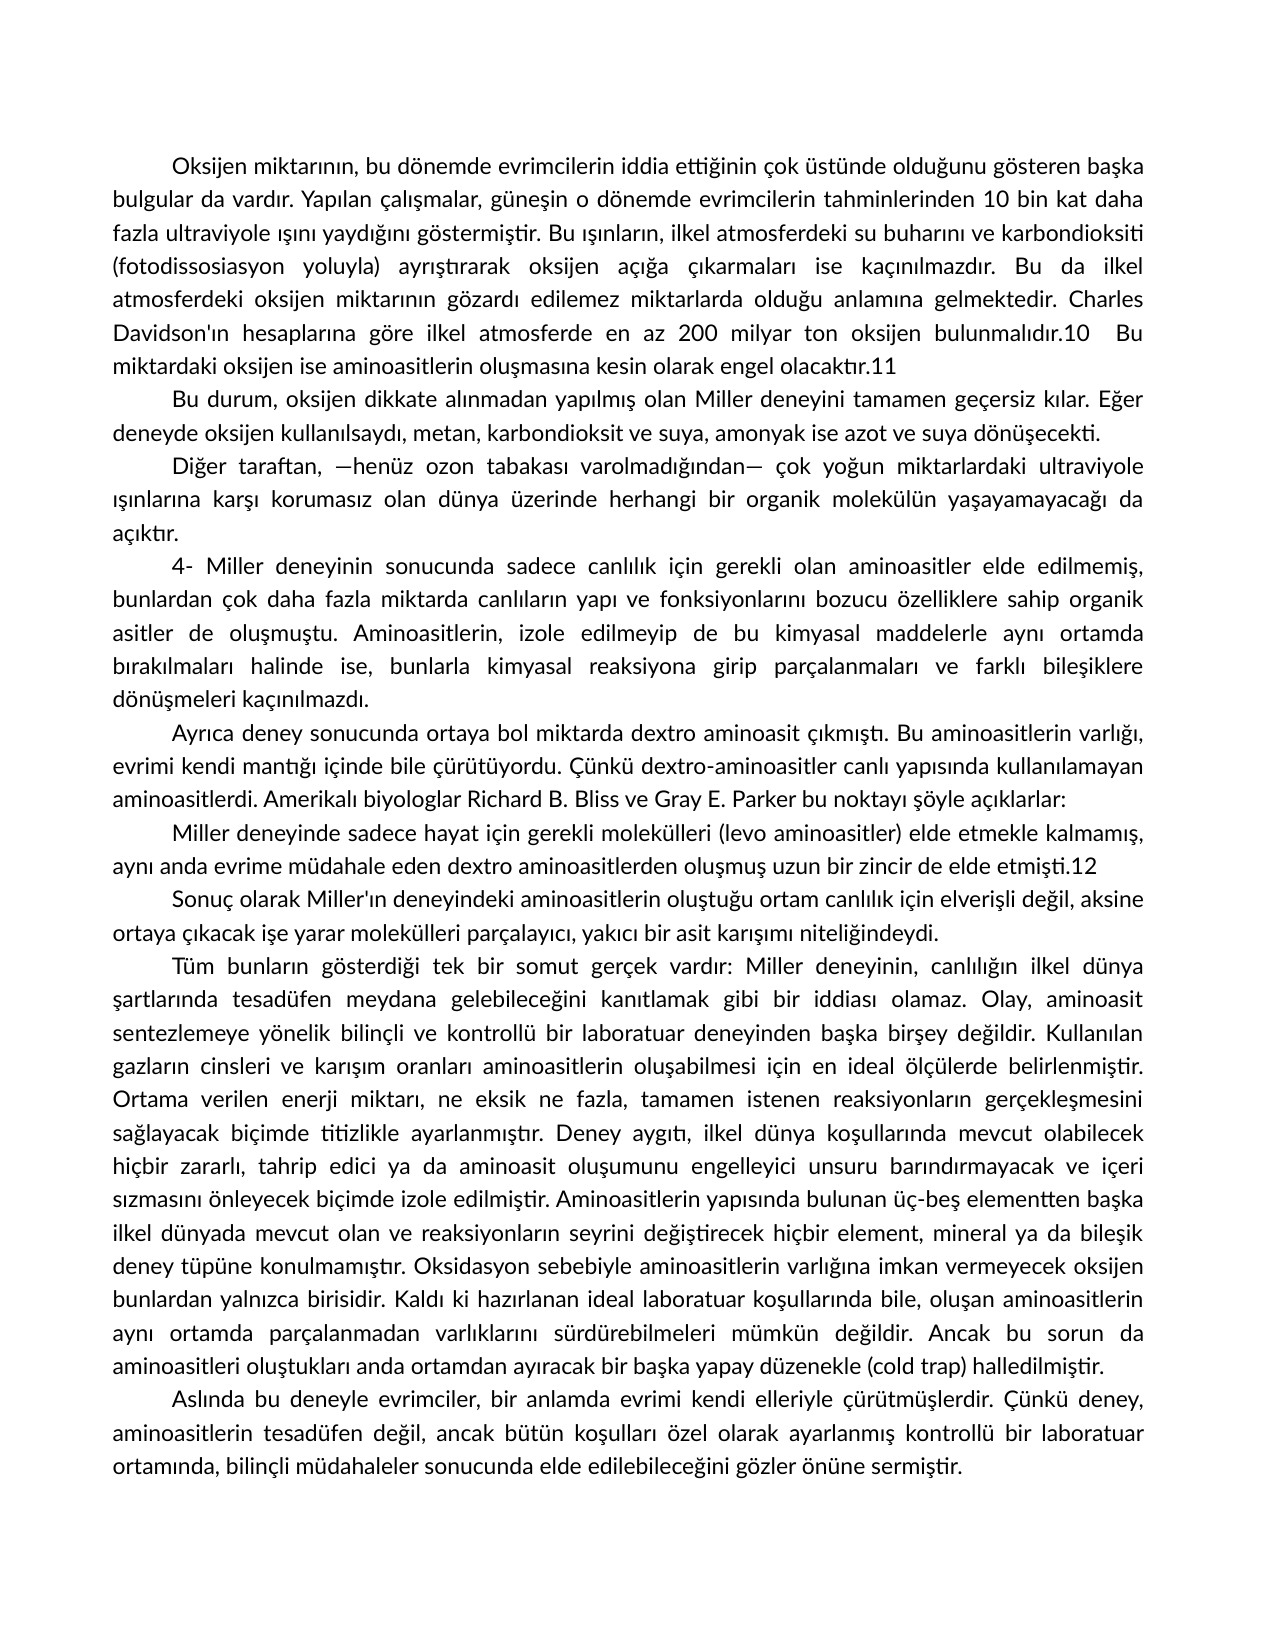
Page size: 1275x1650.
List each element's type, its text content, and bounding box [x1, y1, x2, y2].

text Diğer taraftan, —henüz ozon tabakası varolmadığından— çok yoğun miktarlardaki ultraviyole ışınlarına karşı korumasız olan dünya üzerinde herhangi bir organik molekülün yaşayamayacağı da açıktır. [112, 448, 1145, 548]
text Miller deneyinde sadece hayat için gerekli molekülleri (levo aminoasitler) elde etmekle kalmamış, aynı anda evrime müdahale eden dextro aminoasitlerden oluşmuş uzun bir zincir de elde etmişti.12 [112, 814, 1145, 881]
text Aslında bu deneyle evrimciler, bir anlamda evrimi kendi elleriyle çürütmüşlerdir. Çünkü deney, aminoasitlerin tesadüfen değil, ancak bütün koşulları özel olarak ayarlanmış kontrollü bir laboratuar ortamında, bilinçli müdahaleler sonucunda elde edilebileceğini gözler önüne sermiştir. [112, 1381, 1145, 1481]
text Tüm bunların gösterdiği tek bir somut gerçek vardır: Miller deneyinin, canlılığın ilkel dünya şartlarında tesadüfen meydana gelebileceğini kanıtlamak gibi bir iddiası olamaz. Olay, aminoasit sentezlemeye yönelik bilinçli ve kontrollü bir laboratuar deneyinden başka birşey değildir. Kullanılan gazların cinsleri ve karışım oranları aminoasitlerin oluşabilmesi için en ideal ölçülerde belirlenmiştir. Ortama verilen enerji miktarı, ne eksik ne fazla, tamamen istenen reaksiyonların gerçekleşmesini sağlayacak biçimde titizlikle ayarlanmıştır. Deney aygıtı, ilkel dünya koşullarında mevcut olabilecek hiçbir zararlı, tahrip edici ya da aminoasit oluşumunu engelleyici unsuru barındırmayacak ve içeri sızmasını önleyecek biçimde izole edilmiştir. Aminoasitlerin yapısında bulunan üç-beş elementten başka ilkel dünyada mevcut olan ve reaksiyonların seyrini değiştirecek hiçbir element, mineral ya da bileşik deney tüpüne konulmamıştır. Oksidasyon sebebiyle aminoasitlerin varlığına imkan vermeyecek oksijen bunlardan yalnızca birisidir. Kaldı ki hazırlanan ideal laboratuar koşullarında bile, oluşan aminoasitlerin aynı ortamda parçalanmadan varlıklarını sürdürebilmeleri mümkün değildir. Ancak bu sorun da aminoasitleri oluştukları anda ortamdan ayıracak bir başka yapay düzenekle (cold trap) halledilmiştir. [112, 948, 1145, 1381]
text Bu durum, oksijen dikkate alınmadan yapılmış olan Miller deneyini tamamen geçersiz kılar. Eğer deneyde oksijen kullanılsaydı, metan, karbondioksit ve suya, amonyak ise azot ve suya dönüşecekti. [112, 381, 1145, 448]
text Ayrıca deney sonucunda ortaya bol miktarda dextro aminoasit çıkmıştı. Bu aminoasitlerin varlığı, evrimi kendi mantığı içinde bile çürütüyordu. Çünkü dextro-aminoasitler canlı yapısında kullanılamayan aminoasitlerdi. Amerikalı biyologlar Richard B. Bliss ve Gray E. Parker bu noktayı şöyle açıklarlar: [112, 714, 1145, 814]
text 4- Miller deneyinin sonucunda sadece canlılık için gerekli olan aminoasitler elde edilmemiş, bunlardan çok daha fazla miktarda canlıların yapı ve fonksiyonlarını bozucu özelliklere sahip organik asitler de oluşmuştu. Aminoasitlerin, izole edilmeyip de bu kimyasal maddelerle aynı ortamda bırakılmaları halinde ise, bunlarla kimyasal reaksiyona girip parçalanmaları ve farklı bileşiklere dönüşmeleri kaçınılmazdı. [112, 548, 1145, 714]
text Sonuç olarak Miller'ın deneyindeki aminoasitlerin oluştuğu ortam canlılık için elverişli değil, aksine ortaya çıkacak işe yarar molekülleri parçalayıcı, yakıcı bir asit karışımı niteliğindeydi. [112, 881, 1145, 948]
text Oksijen miktarının, bu dönemde evrimcilerin iddia ettiğinin çok üstünde olduğunu gösteren başka bulgular da vardır. Yapılan çalışmalar, güneşin o dönemde evrimcilerin tahminlerinden 10 bin kat daha fazla ultraviyole ışını yaydığını göstermiştir. Bu ışınların, ilkel atmosferdeki su buharını ve karbondioksiti (fotodissosiasyon yoluyla) ayrıştırarak oksijen açığa çıkarmaları ise kaçınılmazdır. Bu da ilkel atmosferdeki oksijen miktarının gözardı edilemez miktarlarda olduğu anlamına gelmektedir. Charles Davidson'ın hesaplarına göre ilkel atmosferde en az 200 milyar ton oksijen bulunmalıdır.10 Bu miktardaki oksijen ise aminoasitlerin oluşmasına kesin olarak engel olacaktır.11 [112, 148, 1145, 381]
